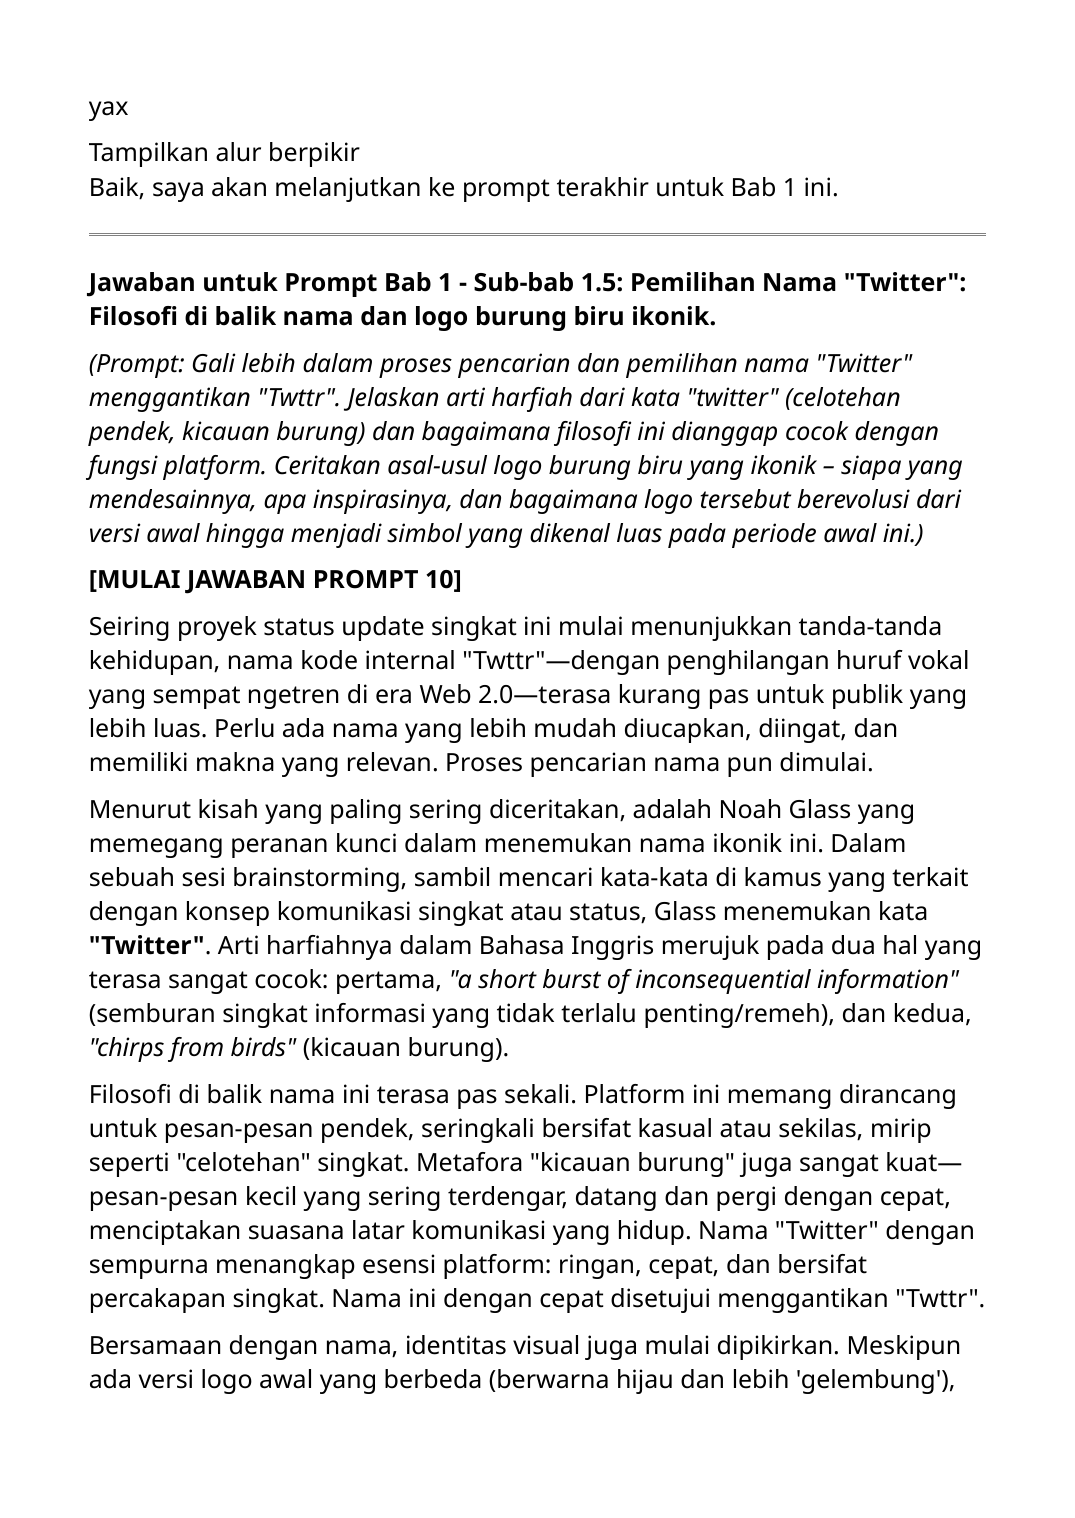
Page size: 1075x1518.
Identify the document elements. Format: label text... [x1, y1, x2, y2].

text Baik, saya akan melanjutkan ke prompt terakhir untuk Bab 1 ini. [88, 169, 986, 203]
text Filosofi di balik nama ini terasa pas sekali. Platform ini memang dirancang untuk pesan-pesan pendek, seringkali bersifat kasual atau sekilas, mirip seperti "celotehan" singkat. Metafora "kicauan burung" juga sangat kuat—pesan-pesan kecil yang sering terdengar, datang dan pergi dengan cepat, menciptakan suasana latar komunikasi yang hidup. Nama "Twitter" dengan sempurna menangkap esensi platform: ringan, cepat, dan bersifat percakapan singkat. Nama ini dengan cepat disetujui menggantikan "Twttr". [88, 1076, 986, 1315]
text Jawaban untuk Prompt Bab 1 - Sub-bab 1.5: Pemilihan Nama "Twitter": Filosofi di balik nama dan logo burung biru ikonik. [88, 264, 986, 333]
text yax [88, 88, 986, 123]
text Tampilkan alur berpikir [88, 135, 986, 169]
text Menurut kisah yang paling sering diceritakan, adalah Noah Glass yang memegang peranan kunci dalam menemukan nama ikonik ini. Dalam sebuah sesi brainstorming, sambil mencari kata-kata di kamus yang terkait dengan konsep komunikasi singkat atau status, Glass menemukan kata "Twitter". Arti harfiahnya dalam Bahasa Inggris merujuk pada dua hal yang terasa sangat cocok: pertama, "a short burst of inconsequential information" (semburan singkat informasi yang tidak terlalu penting/remeh), dan kedua, "chirps from birds" (kicauan burung). [88, 791, 986, 1064]
text Bersamaan dengan nama, identitas visual juga mulai dipikirkan. Meskipun ada versi logo awal yang berbeda (berwarna hijau dan lebih 'gelembung'), [88, 1327, 986, 1396]
text (Prompt: Gali lebih dalam proses pencarian dan pemilihan nama "Twitter" menggantikan "Twttr". Jelaskan arti harfiah dari kata "twitter" (celotehan pendek, kicauan burung) dan bagaimana filosofi ini dianggap cocok dengan fungsi platform. Ceritakan asal-usul logo burung biru yang ikonik – siapa yang mendesainnya, apa inspirasinya, dan bagaimana logo tersebut berevolusi dari versi awal hingga menjadi simbol yang dikenal luas pada periode awal ini.) [88, 345, 986, 549]
text Seiring proyek status update singkat ini mulai menunjukkan tanda-tanda kehidupan, nama kode internal "Twttr"—dengan penghilangan huruf vokal yang sempat ngetren di era Web 2.0—terasa kurang pas untuk publik yang lebih luas. Perlu ada nama yang lebih mudah diucapkan, diingat, dan memiliki makna yang relevan. Proses pencarian nama pun dimulai. [88, 609, 986, 779]
text [MULAI JAWABAN PROMPT 10] [88, 562, 986, 596]
